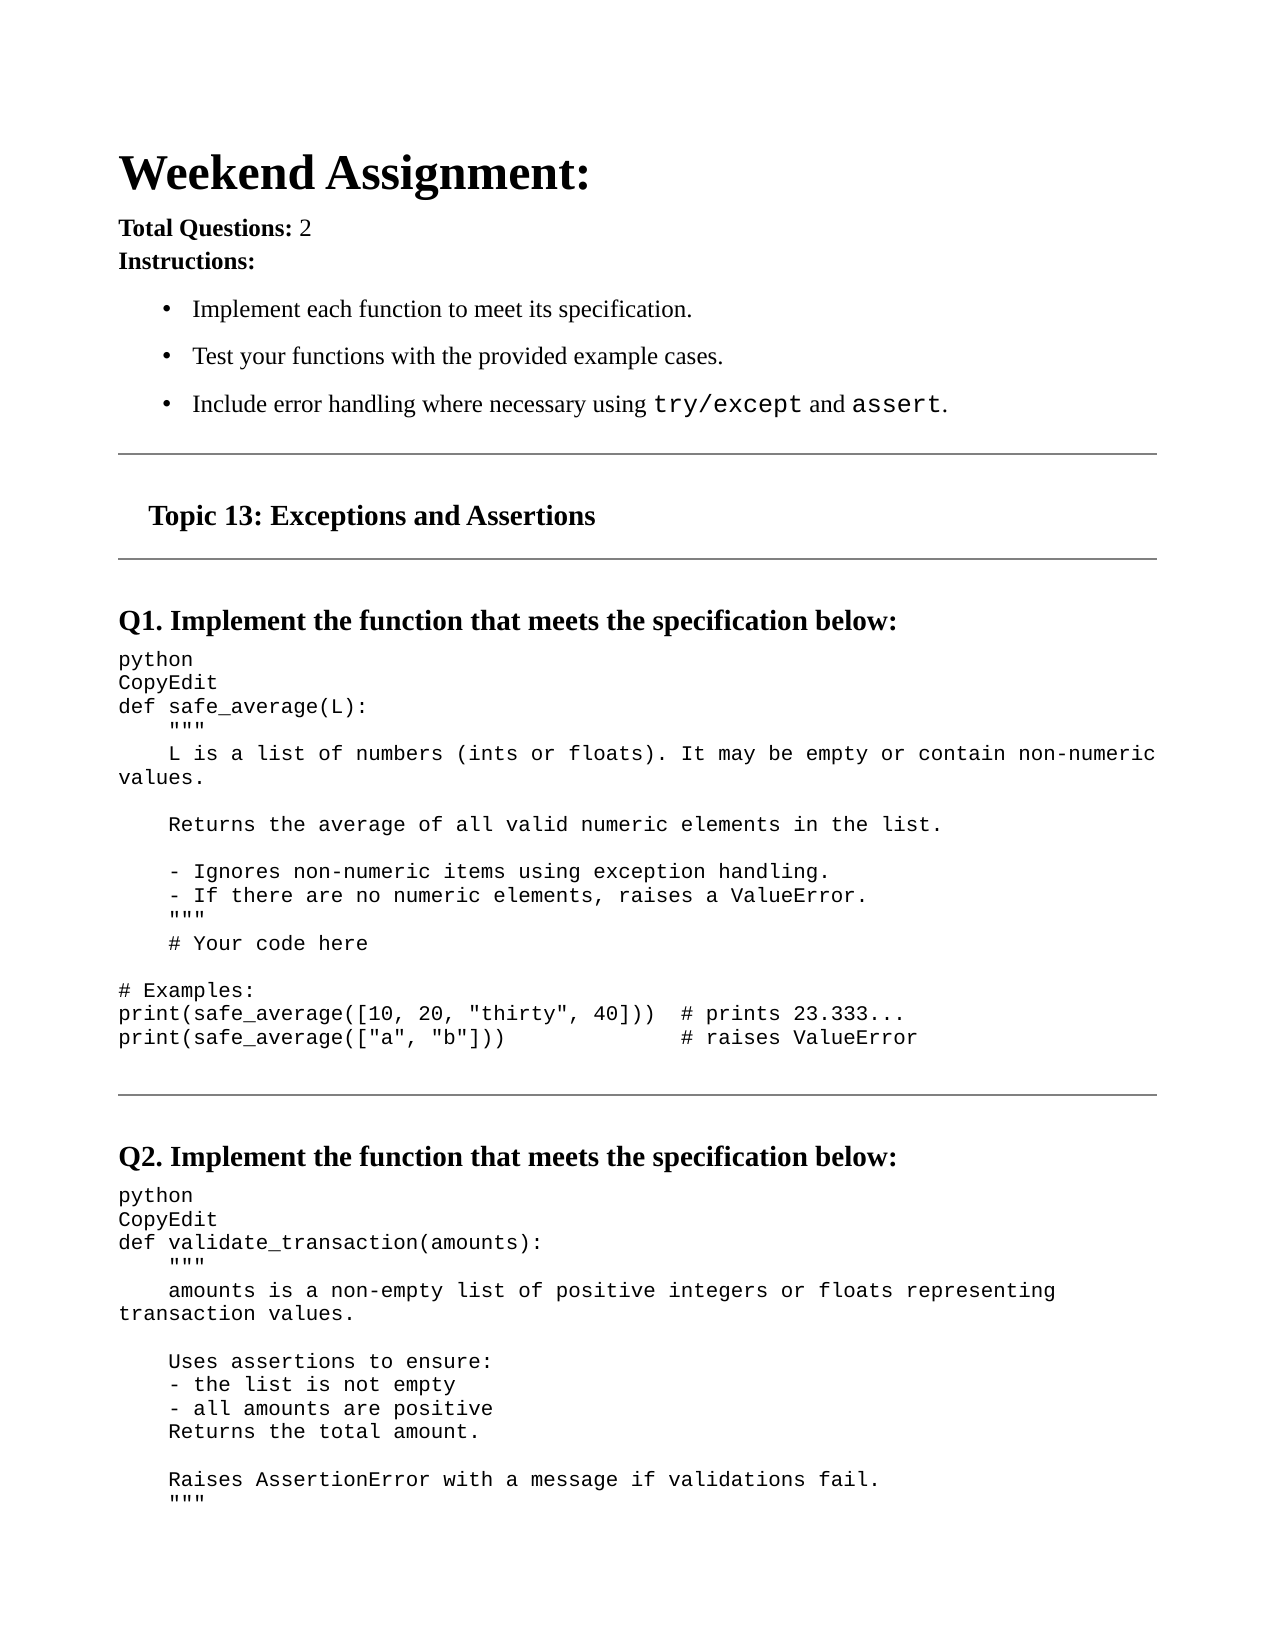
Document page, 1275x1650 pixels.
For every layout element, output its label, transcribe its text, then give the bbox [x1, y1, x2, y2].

text # Examples: [118, 980, 1157, 1003]
text print(safe_average([10, 20, "thirty", 40])) # prints 23.333... [118, 1003, 1157, 1027]
text amounts is a non-empty list of positive integers or floats representing transaction values. [118, 1280, 1157, 1327]
text """ [118, 720, 1157, 743]
text """ [118, 909, 1157, 932]
text L is a list of numbers (ints or floats). It may be empty or contain non-numeric values. [118, 743, 1157, 791]
list Test your functions with the provided example cases. [162, 341, 1157, 370]
text """ [118, 1492, 1157, 1516]
subtitle Q2. Implement the function that meets the specification below: [118, 1139, 1157, 1173]
text - Ignores non-numeric items using exception handling. [118, 862, 1157, 885]
text - all amounts are positive [118, 1398, 1157, 1422]
subtitle Q1. Implement the function that meets the specification below: [118, 603, 1157, 636]
text Uses assertions to ensure: [118, 1351, 1157, 1374]
text - If there are no numeric elements, raises a ValueError. [118, 885, 1157, 909]
text """ [118, 1256, 1157, 1280]
text Total Questions: 2 Instructions: [118, 213, 1157, 275]
text CopyEdit [118, 1209, 1157, 1232]
list Implement each function to meet its specification. [162, 294, 1157, 322]
text python [118, 649, 1157, 672]
text CopyEdit [118, 672, 1157, 696]
text Returns the total amount. [118, 1422, 1157, 1445]
text Raises AssertionError with a message if validations fail. [118, 1469, 1157, 1492]
text def validate_transaction(amounts): [118, 1232, 1157, 1256]
text python [118, 1185, 1157, 1209]
list Include error handling where necessary using try/except and assert. [162, 389, 1157, 420]
text def safe_average(L): [118, 696, 1157, 720]
text # Your code here [118, 932, 1157, 956]
text - the list is not empty [118, 1374, 1157, 1398]
subtitle ✅ Topic 13: Exceptions and Assertions [118, 498, 1157, 531]
text print(safe_average(["a", "b"])) # raises ValueError [118, 1027, 1157, 1051]
text Returns the average of all valid numeric elements in the list. [118, 814, 1157, 838]
subtitle Weekend Assignment: [118, 143, 1157, 201]
